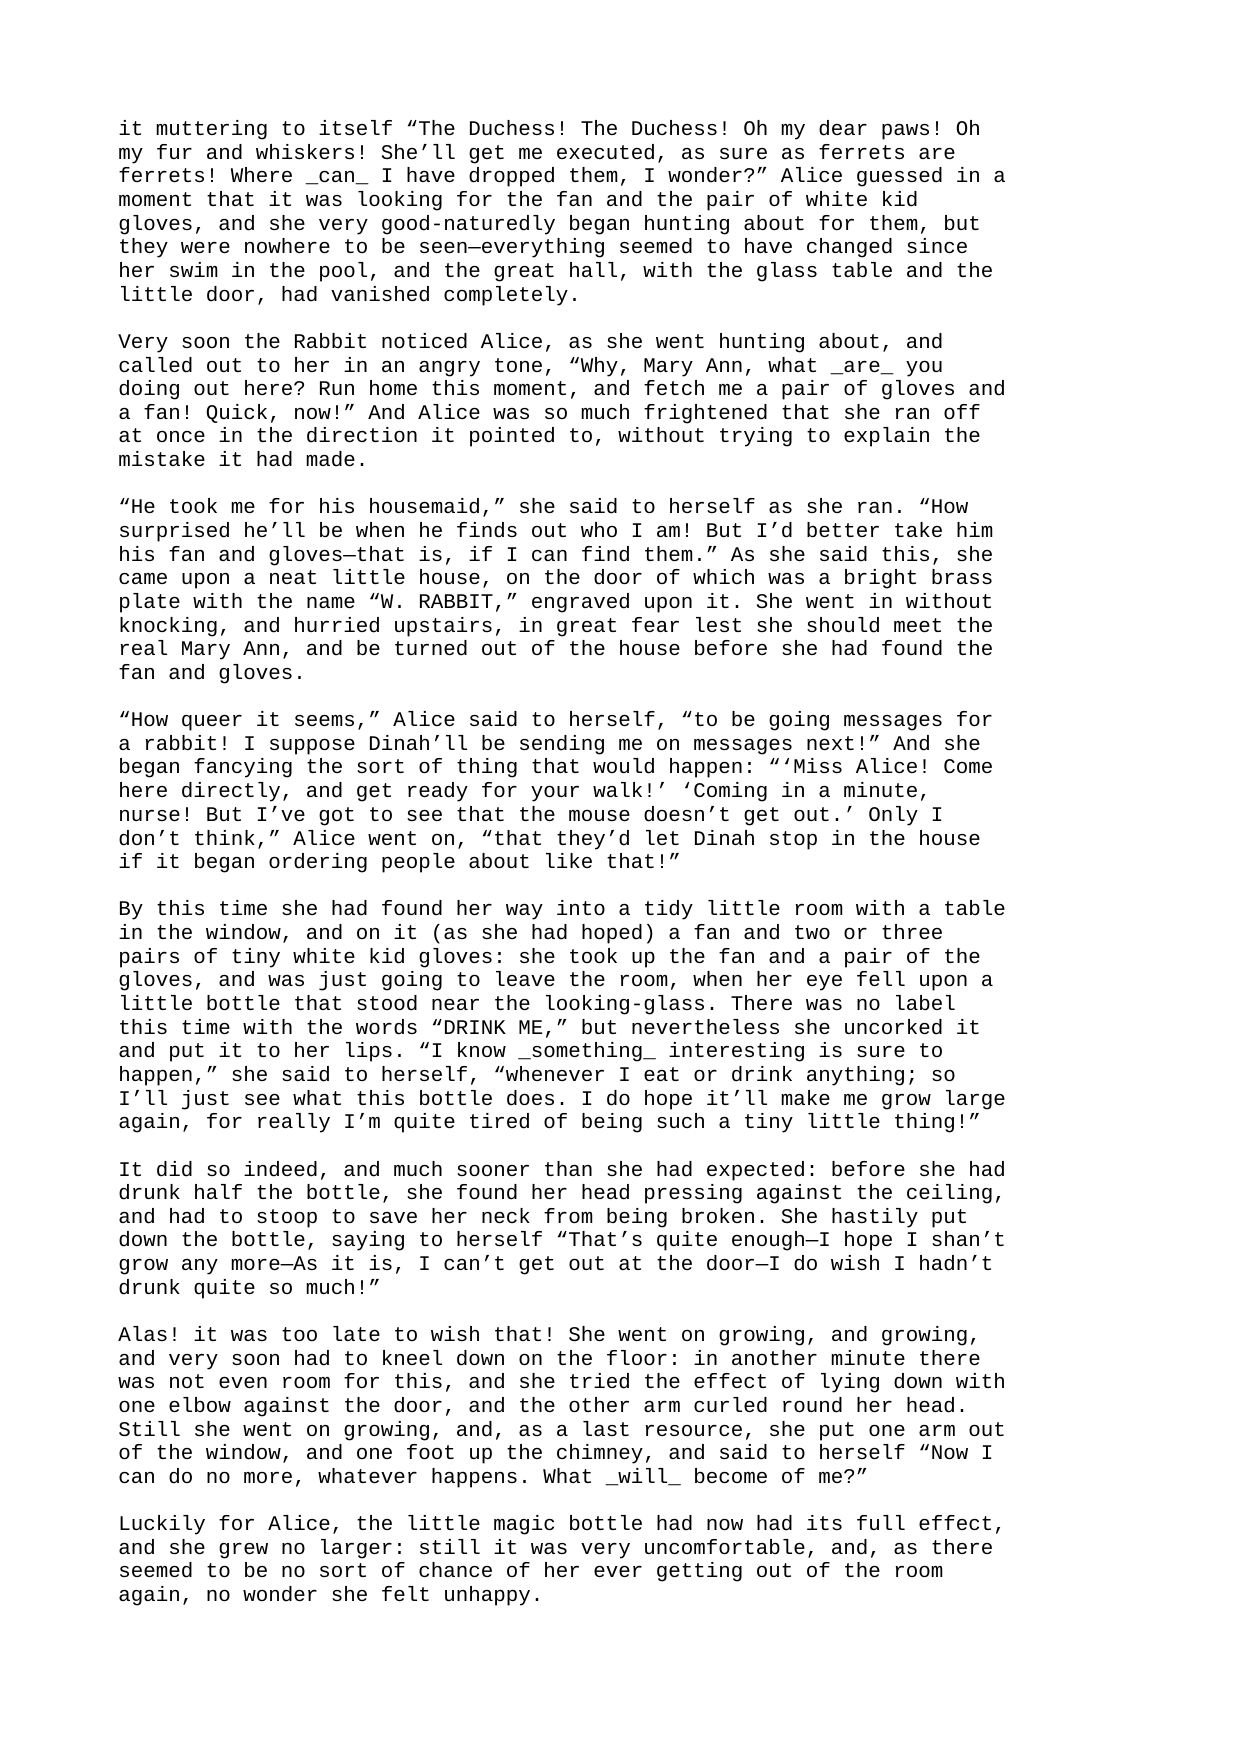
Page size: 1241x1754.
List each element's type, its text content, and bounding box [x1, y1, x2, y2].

text real Mary Ann, and be turned out of the house before she had found the [118, 638, 1122, 662]
text again, no wonder she felt unhappy. [118, 1584, 1122, 1608]
text began fancying the sort of thing that would happen: “‘Miss Alice! Come [118, 757, 1122, 780]
text at once in the direction it pointed to, without trying to explain the [118, 426, 1122, 449]
text It did so indeed, and much sooner than she had expected: before she had [118, 1158, 1122, 1182]
text Very soon the Rabbit noticed Alice, as she went hunting about, and [118, 331, 1122, 354]
text a fan! Quick, now!” And Alice was so much frightened that she ran off [118, 402, 1122, 426]
text my fur and whiskers! She’ll get me executed, as sure as ferrets are [118, 142, 1122, 165]
text called out to her in an angry tone, “Why, Mary Ann, what _are_ you [118, 354, 1122, 378]
text if it began ordering people about like that!” [118, 851, 1122, 875]
text drunk quite so much!” [118, 1277, 1122, 1300]
text down the bottle, saying to herself “That’s quite enough—I hope I shan’t [118, 1229, 1122, 1253]
text here directly, and get ready for your walk!’ ‘Coming in a minute, [118, 780, 1122, 804]
text and put it to her lips. “I know _something_ interesting is sure to [118, 1040, 1122, 1064]
text little bottle that stood near the looking-glass. There was no label [118, 993, 1122, 1017]
text they were nowhere to be seen—everything seemed to have changed since [118, 236, 1122, 260]
text knocking, and hurried upstairs, in great fear lest she should meet the [118, 615, 1122, 638]
text fan and gloves. [118, 662, 1122, 686]
text By this time she had found her way into a tidy little room with a table [118, 898, 1122, 922]
text “How queer it seems,” Alice said to herself, “to be going messages for [118, 709, 1122, 733]
text don’t think,” Alice went on, “that they’d let Dinah stop in the house [118, 827, 1122, 851]
text Luckily for Alice, the little magic bottle had now had its full effect, [118, 1513, 1122, 1537]
text nurse! But I’ve got to see that the mouse doesn’t get out.’ Only I [118, 804, 1122, 827]
text of the window, and one foot up the chimney, and said to herself “Now I [118, 1442, 1122, 1466]
text gloves, and was just going to leave the room, when her eye fell upon a [118, 969, 1122, 993]
text in the window, and on it (as she had hoped) a fan and two or three [118, 922, 1122, 946]
text “He took me for his housemaid,” she said to herself as she ran. “How [118, 496, 1122, 520]
text little door, had vanished completely. [118, 284, 1122, 307]
text pairs of tiny white kid gloves: she took up the fan and a pair of the [118, 946, 1122, 969]
text this time with the words “DRINK ME,” but nevertheless she uncorked it [118, 1017, 1122, 1040]
text one elbow against the door, and the other arm curled round her head. [118, 1395, 1122, 1419]
text moment that it was looking for the fan and the pair of white kid [118, 189, 1122, 213]
text doing out here? Run home this moment, and fetch me a pair of gloves and [118, 378, 1122, 402]
text a rabbit! I suppose Dinah’ll be sending me on messages next!” And she [118, 733, 1122, 757]
text came upon a neat little house, on the door of which was a bright brass [118, 567, 1122, 591]
text and very soon had to kneel down on the floor: in another minute there [118, 1348, 1122, 1371]
text his fan and gloves—that is, if I can find them.” As she said this, she [118, 544, 1122, 567]
text again, for really I’m quite tired of being such a tiny little thing!” [118, 1111, 1122, 1135]
text her swim in the pool, and the great hall, with the glass table and the [118, 260, 1122, 284]
text seemed to be no sort of chance of her ever getting out of the room [118, 1561, 1122, 1584]
text I’ll just see what this bottle does. I do hope it’ll make me grow large [118, 1088, 1122, 1111]
text was not even room for this, and she tried the effect of lying down with [118, 1371, 1122, 1395]
text grow any more—As it is, I can’t get out at the door—I do wish I hadn’t [118, 1253, 1122, 1277]
text mistake it had made. [118, 449, 1122, 473]
text can do no more, whatever happens. What _will_ become of me?” [118, 1466, 1122, 1489]
text happen,” she said to herself, “whenever I eat or drink anything; so [118, 1064, 1122, 1088]
text and she grew no larger: still it was very uncomfortable, and, as there [118, 1537, 1122, 1561]
text ferrets! Where _can_ I have dropped them, I wonder?” Alice guessed in a [118, 165, 1122, 189]
text plate with the name “W. RABBIT,” engraved upon it. She went in without [118, 591, 1122, 615]
text and had to stoop to save her neck from being broken. She hastily put [118, 1206, 1122, 1229]
text Alas! it was too late to wish that! She went on growing, and growing, [118, 1324, 1122, 1348]
text surprised he’ll be when he finds out who I am! But I’d better take him [118, 520, 1122, 544]
text gloves, and she very good-naturedly began hunting about for them, but [118, 213, 1122, 236]
text it muttering to itself “The Duchess! The Duchess! Oh my dear paws! Oh [118, 118, 1122, 142]
text drunk half the bottle, she found her head pressing against the ceiling, [118, 1182, 1122, 1206]
text Still she went on growing, and, as a last resource, she put one arm out [118, 1419, 1122, 1442]
